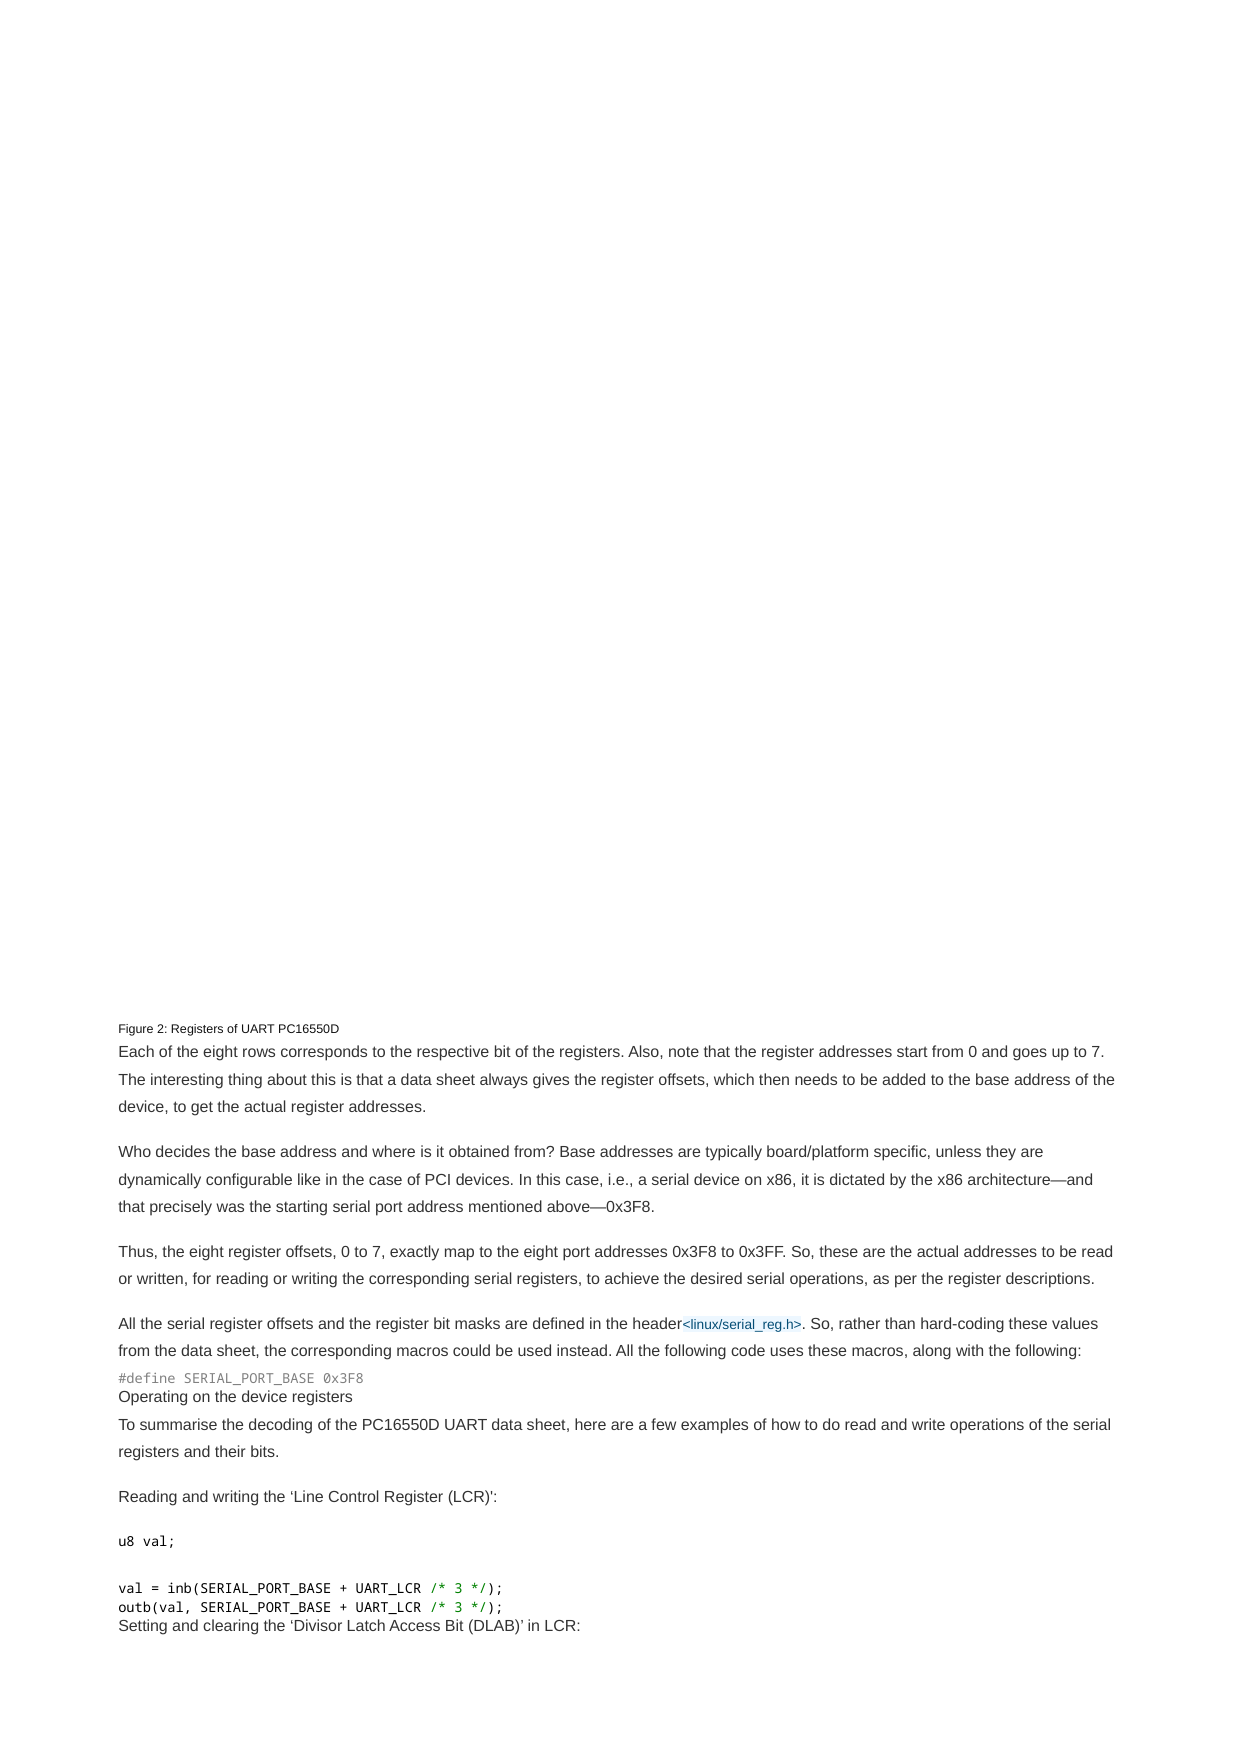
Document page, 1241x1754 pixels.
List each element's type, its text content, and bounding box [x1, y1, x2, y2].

text Figure 2: Registers of UART PC16550D [118, 1021, 1122, 1036]
table_header u8 val; val = inb(SERIAL_PORT_BASE + UART_LCR /* 3 */); outb(val, SERIAL_PORT_BASE + UART_LCR /* 3 */); [118, 1532, 1122, 1616]
text Setting and clearing the ‘Divisor Latch Access Bit (DLAB)’ in LCR: [118, 1616, 1122, 1634]
text Who decides the base address and where is it obtained from? Base addresses are typically board/platform specific, unless they are dynamically configurable like in the case of PCI devices. In this case, i.e., a serial device on x86, it is dictated by the x86 architecture—and that precisely was the starting serial port address mentioned above—0x3F8. [118, 1142, 1122, 1216]
text Operating on the device registers To summarise the decoding of the PC16550D UART data sheet, here are a few examples of how to do read and write operations of the serial registers and their bits. [118, 1388, 1122, 1461]
text All the serial register offsets and the register bit masks are defined in the header<linux/serial_reg.h>. So, rather than hard-coding these values from the data sheet, the corresponding macros could be used instead. All the following code uses these macros, along with the following: [118, 1314, 1122, 1360]
table_header #define SERIAL_PORT_BASE 0x3F8 [118, 1369, 1122, 1388]
text Each of the eight rows corresponds to the respective bit of the registers. Also, note that the register addresses start from 0 and goes up to 7. The interesting thing about this is that a data sheet always gives the register offsets, which then needs to be added to the base address of the device, to get the actual register addresses. [118, 1043, 1122, 1116]
text Thus, the eight register offsets, 0 to 7, exactly map to the eight port addresses 0x3F8 to 0x3FF. So, these are the actual addresses to be read or written, for reading or writing the corresponding serial registers, to achieve the desired serial operations, as per the register descriptions. [118, 1242, 1122, 1288]
text Reading and writing the ‘Line Control Register (LCR)': [118, 1487, 1122, 1506]
